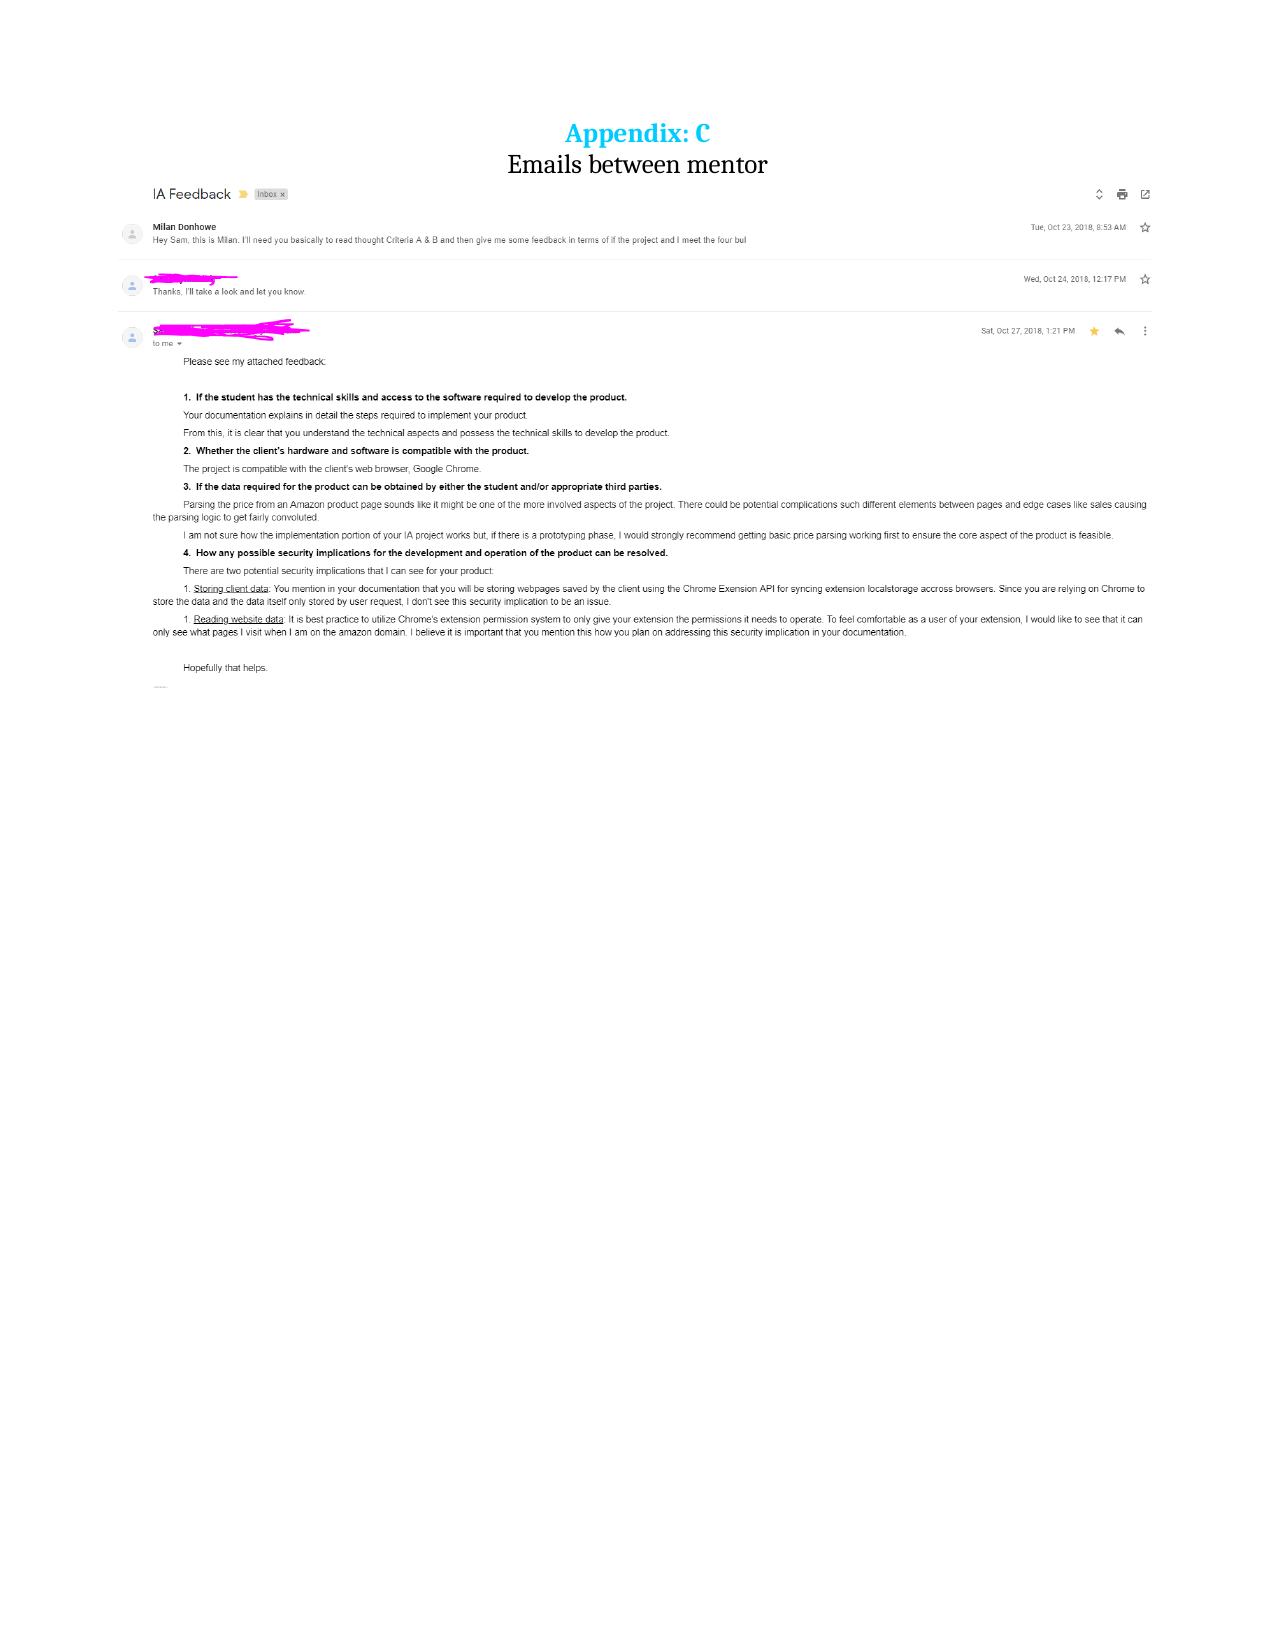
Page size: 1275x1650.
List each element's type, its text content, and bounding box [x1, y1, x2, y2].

text Appendix: C [118, 118, 1157, 149]
text Emails between mentor [118, 149, 1157, 180]
picture [118, 180, 1157, 688]
